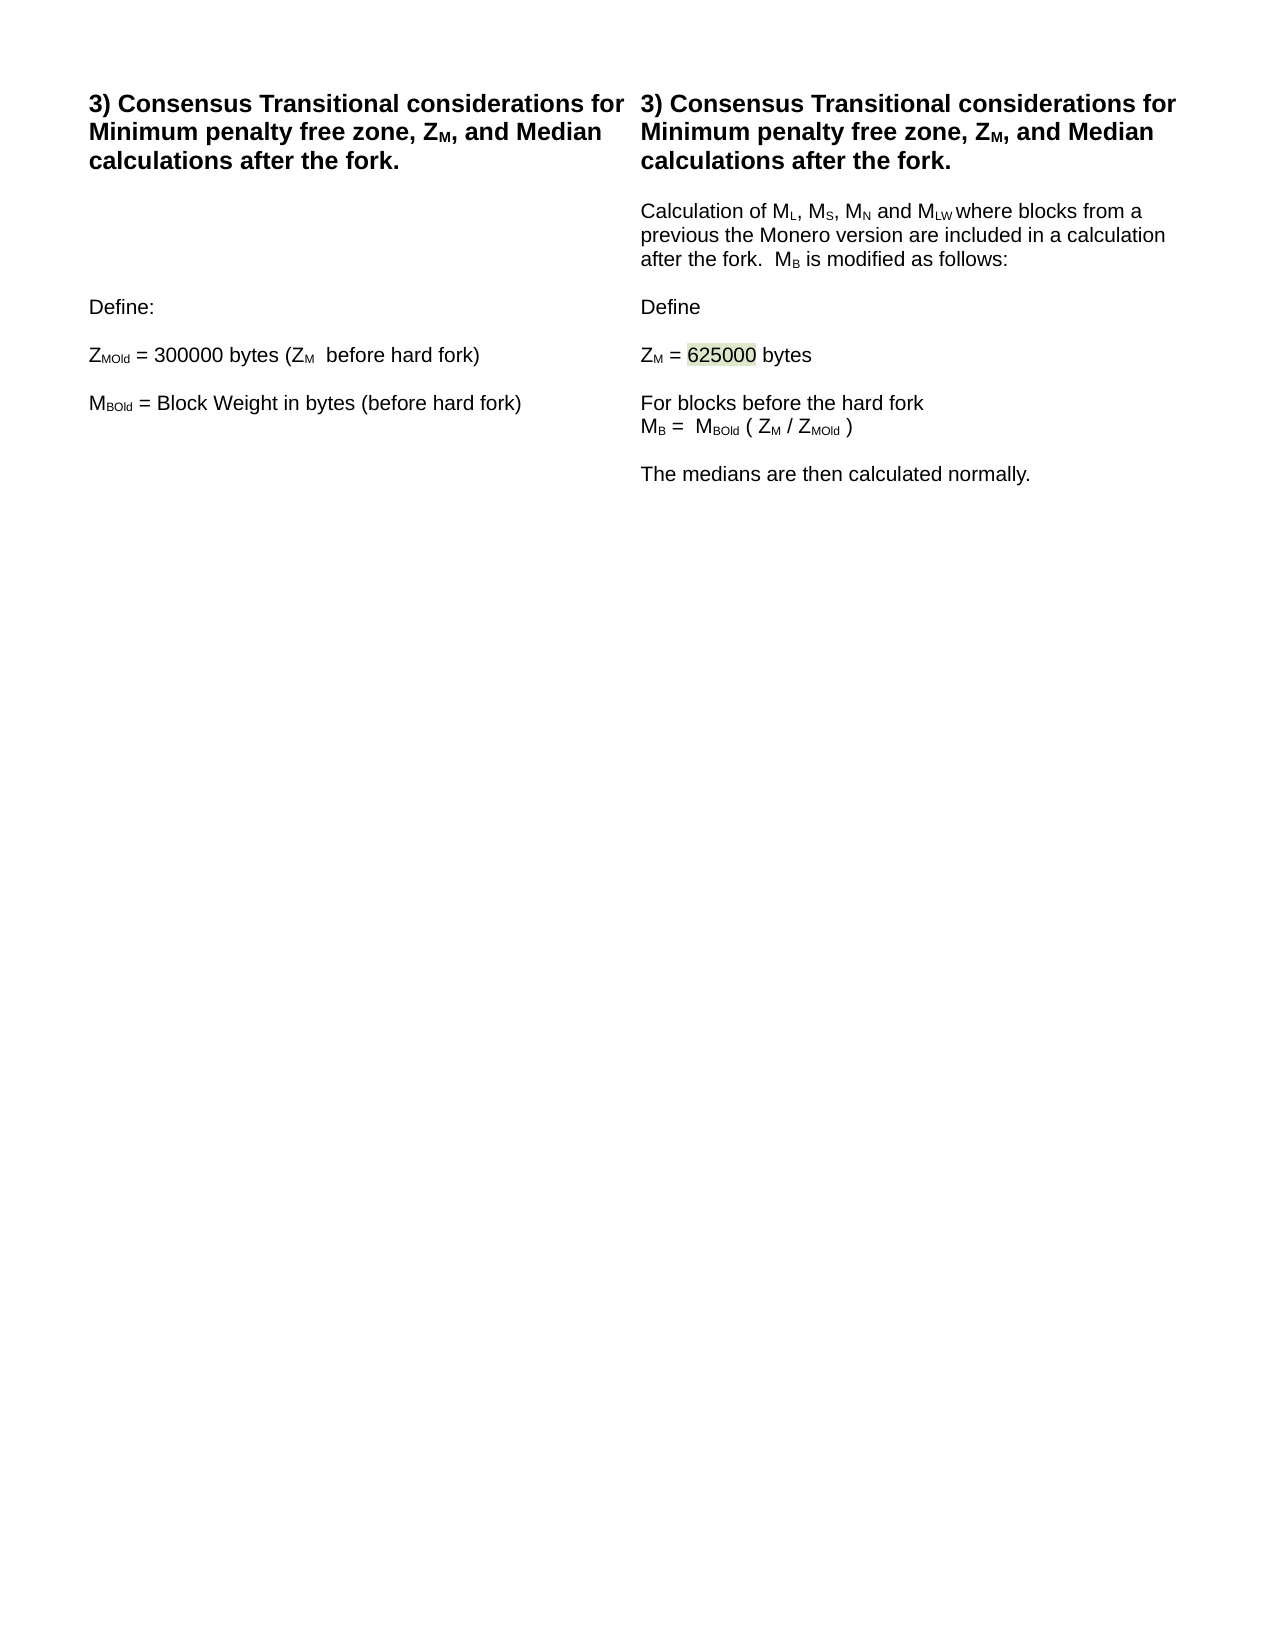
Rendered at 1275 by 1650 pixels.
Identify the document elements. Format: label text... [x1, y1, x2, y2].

text For blocks before the hard fork MB = MBOld ( ZM / ZMOld ) [640, 390, 1186, 438]
text Calculation of ML, MS, MN and MLW where blocks from a previous the Monero version are included in a calculation after the fork. MB is modified as follows: [640, 199, 1186, 271]
text 3) Consensus Transitional considerations for Minimum penalty free zone, ZM, and Median calculations after the fork. [88, 88, 634, 175]
text ZM = 625000 bytes [640, 342, 1186, 366]
text Define [640, 294, 1186, 318]
text Define: [88, 294, 634, 318]
text ZMOld = 300000 bytes (ZM before hard fork) [88, 342, 634, 366]
text 3) Consensus Transitional considerations for Minimum penalty free zone, ZM, and Median calculations after the fork. [640, 88, 1186, 175]
text MBOld = Block Weight in bytes (before hard fork) [88, 390, 634, 414]
text The medians are then calculated normally. [640, 462, 1186, 486]
